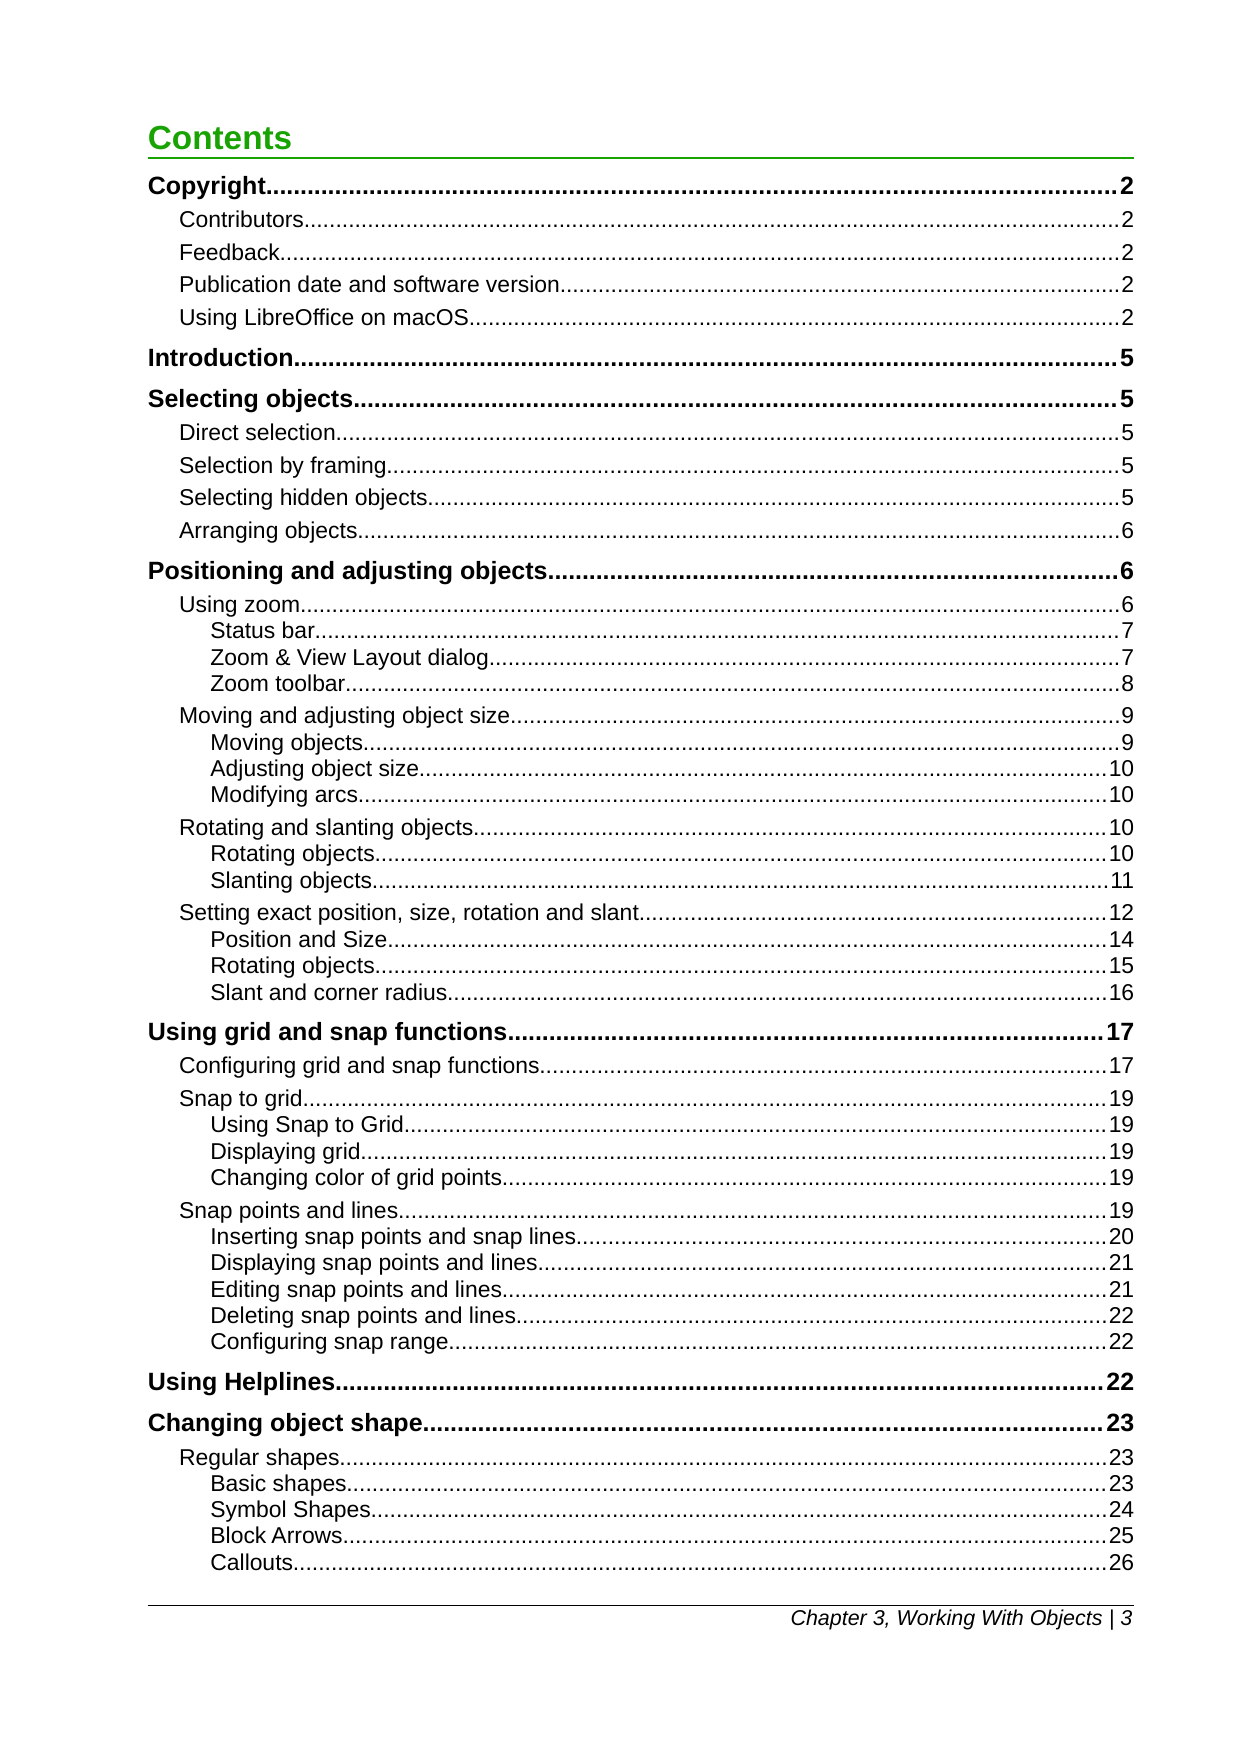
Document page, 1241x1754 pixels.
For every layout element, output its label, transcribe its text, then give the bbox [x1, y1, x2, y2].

text Callouts 26 [210, 1549, 1134, 1575]
text Selecting hidden objects 5 [179, 484, 1134, 511]
text Position and Size 14 [210, 926, 1134, 952]
text Displaying snap points and lines 21 [210, 1249, 1134, 1276]
text Using Snap to Grid 19 [210, 1111, 1134, 1138]
text Moving and adjusting object size 9 [179, 702, 1134, 729]
text Contributors 2 [179, 206, 1134, 232]
text Selection by framing 5 [179, 452, 1134, 478]
text Block Arrows 25 [210, 1522, 1134, 1549]
text Using zoom 6 [179, 591, 1134, 617]
text Symbol Shapes 24 [210, 1496, 1134, 1522]
text Configuring grid and snap functions 17 [179, 1052, 1134, 1079]
text Inserting snap points and snap lines 20 [210, 1223, 1134, 1249]
text Rotating objects 10 [210, 840, 1134, 867]
text Deleting snap points and lines 22 [210, 1302, 1134, 1328]
text Adjusting object size 10 [210, 755, 1134, 781]
text Direct selection 5 [179, 419, 1134, 445]
text Positioning and adjusting objects 6 [148, 556, 1134, 584]
text Setting exact position, size, rotation and slant 12 [179, 899, 1134, 926]
text Introduction 5 [148, 343, 1134, 372]
text Rotating and slanting objects 10 [179, 814, 1134, 840]
text Selecting objects 5 [148, 384, 1134, 413]
text Slanting objects 11 [210, 867, 1134, 893]
text Basic shapes 23 [210, 1470, 1134, 1496]
text Snap points and lines 19 [179, 1197, 1134, 1223]
text Changing color of grid points 19 [210, 1164, 1134, 1190]
text Regular shapes 23 [179, 1443, 1134, 1470]
text Copyright 2 [148, 171, 1134, 200]
text Using LibreOffice on macOS 2 [179, 304, 1134, 330]
text Zoom toolbar 8 [210, 670, 1134, 696]
text Modifying arcs 10 [210, 781, 1134, 808]
text Publication date and software version 2 [179, 271, 1134, 298]
text Rotating objects 15 [210, 952, 1134, 978]
text Feedback 2 [179, 239, 1134, 265]
subtitle Contents [148, 118, 1134, 157]
text Slant and corner radius 16 [210, 978, 1134, 1005]
text Arranging objects 6 [179, 517, 1134, 543]
text Editing snap points and lines 21 [210, 1276, 1134, 1302]
text Snap to grid 19 [179, 1085, 1134, 1111]
text Using grid and snap functions 17 [148, 1017, 1134, 1046]
text Configuring snap range 22 [210, 1328, 1134, 1355]
text Zoom & View Layout dialog 7 [210, 643, 1134, 670]
text Changing object shape 23 [148, 1408, 1134, 1437]
text Status bar 7 [210, 617, 1134, 643]
text Using Helplines 22 [148, 1367, 1134, 1396]
text Moving objects 9 [210, 729, 1134, 755]
text Displaying grid 19 [210, 1138, 1134, 1164]
